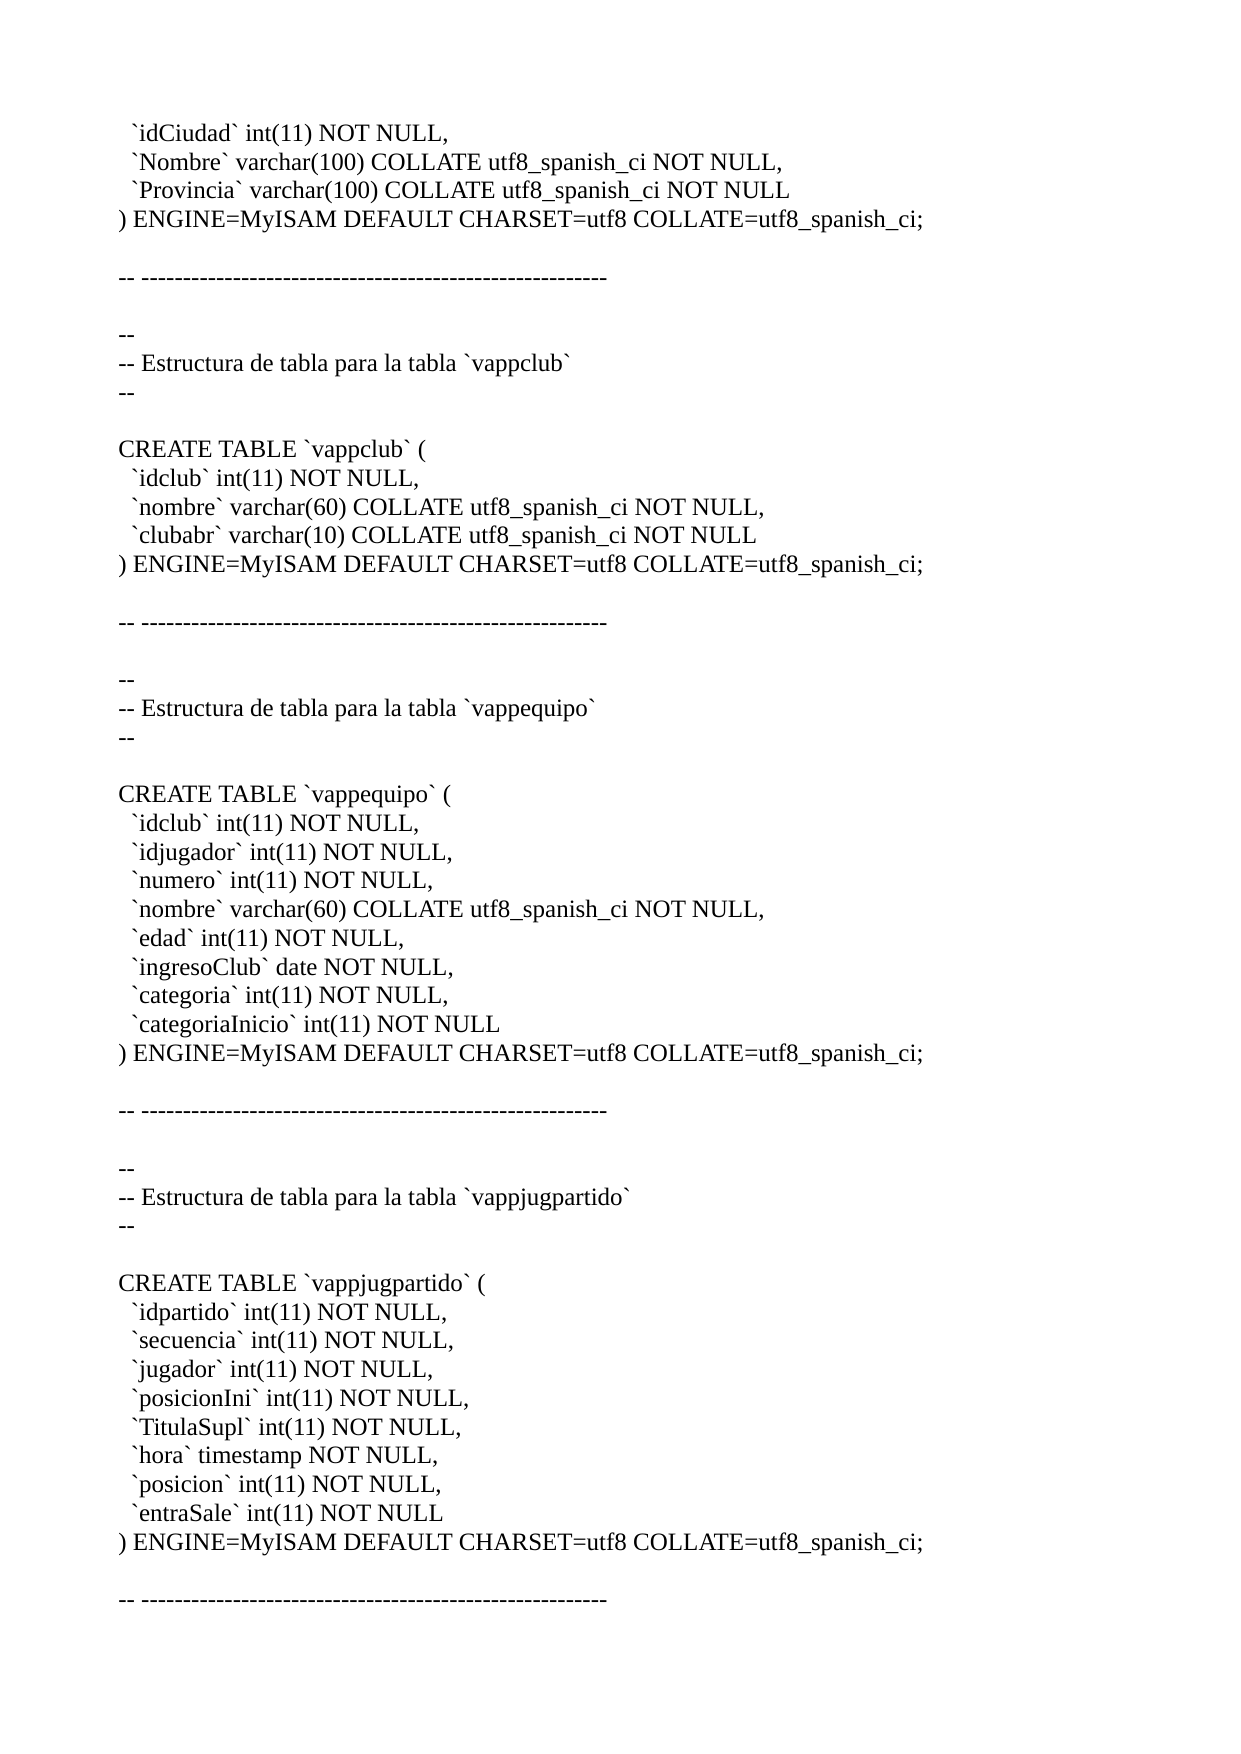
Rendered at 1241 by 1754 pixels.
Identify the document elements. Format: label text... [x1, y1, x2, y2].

text `posicion` int(11) NOT NULL, [118, 1469, 1122, 1498]
text `posicionIni` int(11) NOT NULL, [118, 1383, 1122, 1412]
text `idjugador` int(11) NOT NULL, [118, 837, 1122, 866]
text `secuencia` int(11) NOT NULL, [118, 1326, 1122, 1354]
text ) ENGINE=MyISAM DEFAULT CHARSET=utf8 COLLATE=utf8_spanish_ci; [118, 1527, 1122, 1556]
text -- Estructura de tabla para la tabla `vappequipo` [118, 693, 1122, 722]
text `idpartido` int(11) NOT NULL, [118, 1297, 1122, 1326]
text `idCiudad` int(11) NOT NULL, [118, 118, 1122, 147]
text -- [118, 722, 1122, 751]
text -- Estructura de tabla para la tabla `vappclub` [118, 348, 1122, 377]
text `nombre` varchar(60) COLLATE utf8_spanish_ci NOT NULL, [118, 894, 1122, 923]
text `jugador` int(11) NOT NULL, [118, 1354, 1122, 1383]
text `idclub` int(11) NOT NULL, [118, 808, 1122, 837]
text ) ENGINE=MyISAM DEFAULT CHARSET=utf8 COLLATE=utf8_spanish_ci; [118, 549, 1122, 578]
text `ingresoClub` date NOT NULL, [118, 952, 1122, 981]
text ) ENGINE=MyISAM DEFAULT CHARSET=utf8 COLLATE=utf8_spanish_ci; [118, 1038, 1122, 1067]
text `numero` int(11) NOT NULL, [118, 866, 1122, 894]
text -- -------------------------------------------------------- [118, 262, 1122, 291]
text CREATE TABLE `vappclub` ( [118, 434, 1122, 463]
text -- [118, 1153, 1122, 1182]
text -- [118, 319, 1122, 348]
text -- -------------------------------------------------------- [118, 1096, 1122, 1124]
text `hora` timestamp NOT NULL, [118, 1441, 1122, 1469]
text -- [118, 664, 1122, 693]
text -- [118, 1211, 1122, 1239]
text CREATE TABLE `vappjugpartido` ( [118, 1268, 1122, 1297]
text -- [118, 377, 1122, 406]
text `TitulaSupl` int(11) NOT NULL, [118, 1412, 1122, 1441]
text `entraSale` int(11) NOT NULL [118, 1498, 1122, 1527]
text -- -------------------------------------------------------- [118, 607, 1122, 636]
text CREATE TABLE `vappequipo` ( [118, 779, 1122, 808]
text `categoria` int(11) NOT NULL, [118, 981, 1122, 1009]
text `categoriaInicio` int(11) NOT NULL [118, 1009, 1122, 1038]
text `edad` int(11) NOT NULL, [118, 923, 1122, 952]
text -- -------------------------------------------------------- [118, 1584, 1122, 1613]
text `clubabr` varchar(10) COLLATE utf8_spanish_ci NOT NULL [118, 521, 1122, 549]
text `idclub` int(11) NOT NULL, [118, 463, 1122, 492]
text `Provincia` varchar(100) COLLATE utf8_spanish_ci NOT NULL [118, 176, 1122, 204]
text `Nombre` varchar(100) COLLATE utf8_spanish_ci NOT NULL, [118, 147, 1122, 176]
text -- Estructura de tabla para la tabla `vappjugpartido` [118, 1182, 1122, 1211]
text `nombre` varchar(60) COLLATE utf8_spanish_ci NOT NULL, [118, 492, 1122, 521]
text ) ENGINE=MyISAM DEFAULT CHARSET=utf8 COLLATE=utf8_spanish_ci; [118, 204, 1122, 233]
